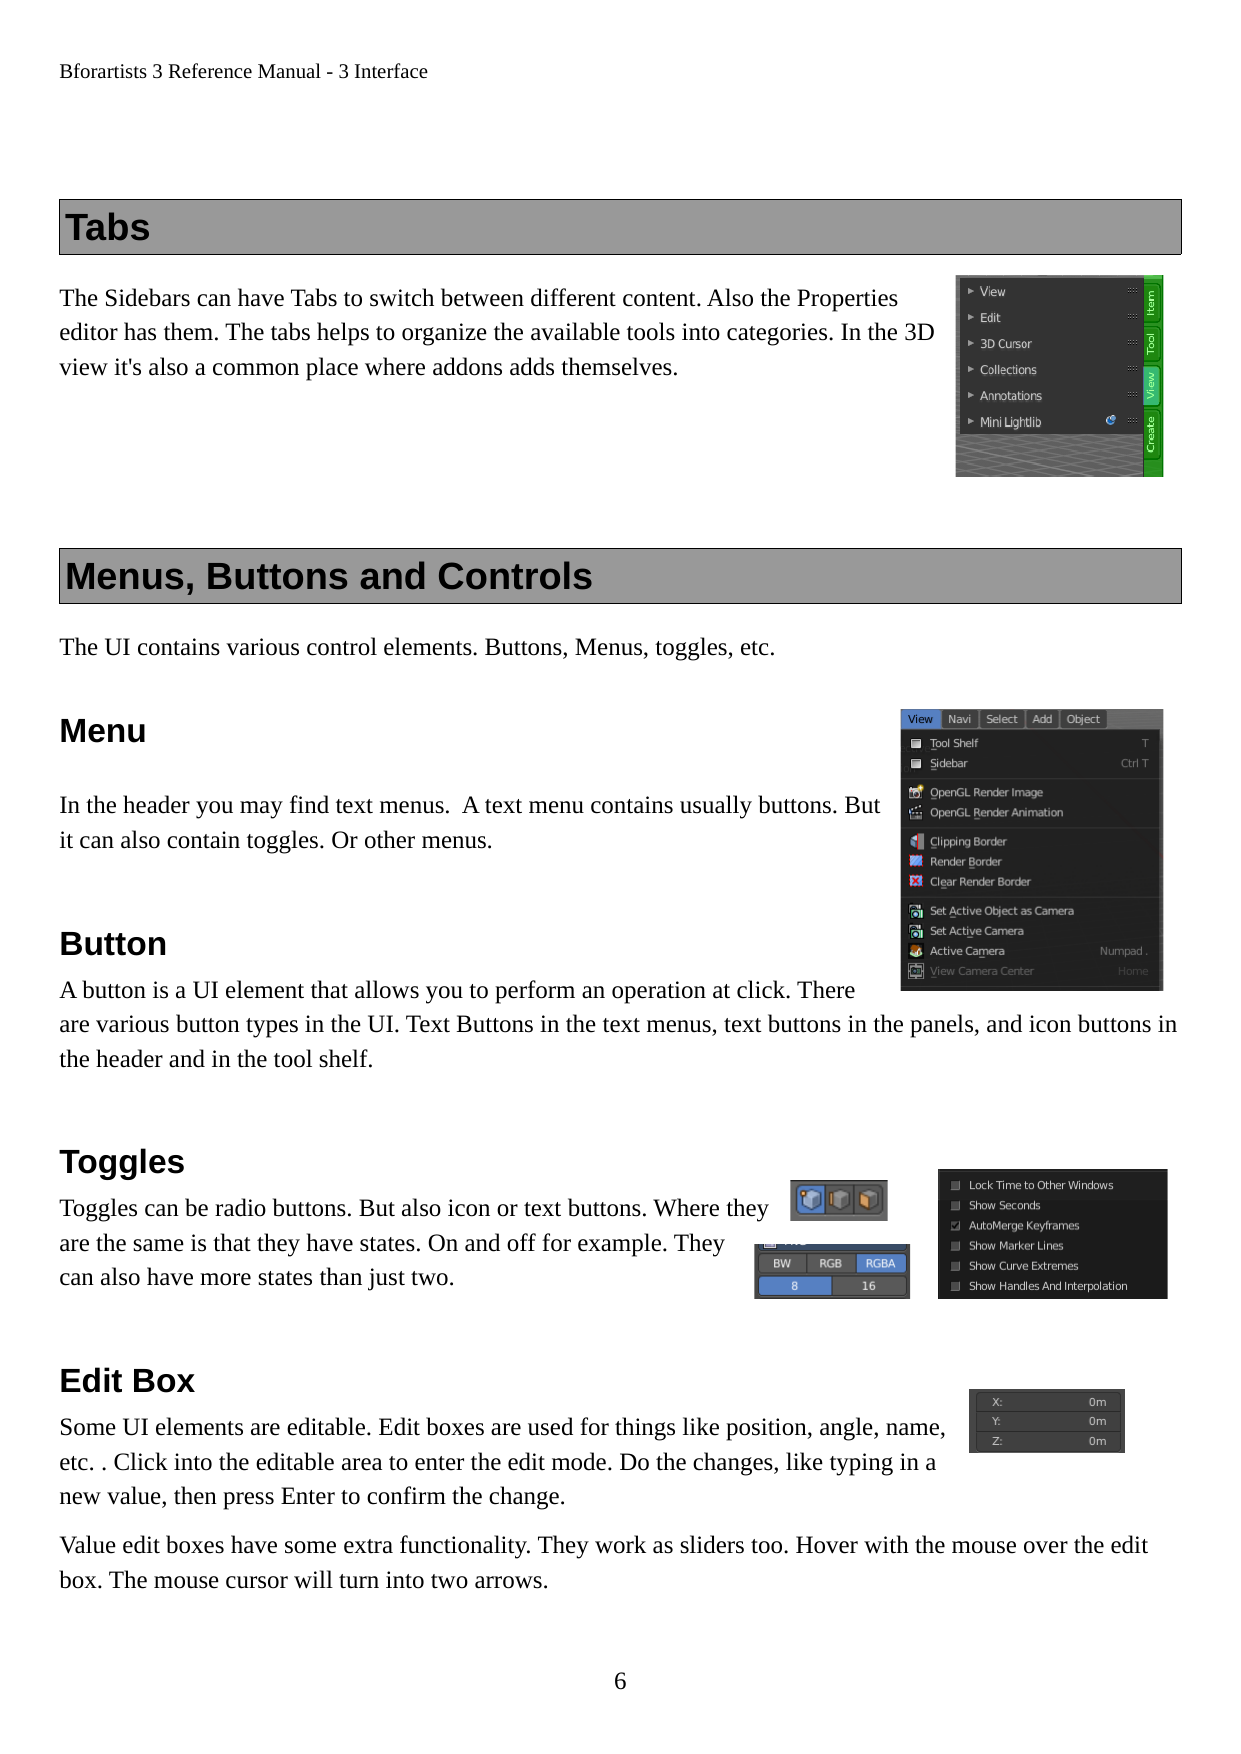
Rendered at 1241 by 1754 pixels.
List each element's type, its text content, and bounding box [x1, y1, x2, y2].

text The UI contains various control elements. Buttons, Menus, toggles, etc. [59, 632, 1181, 661]
subtitle [1164, 923, 1181, 962]
text Some UI elements are editable. Edit boxes are used for things like position, angle, name, etc. . Click into the editable area to enter the edit mode. Do the changes, like typing in a new value, then press Enter to confirm the change. [59, 1412, 1181, 1510]
subtitle [1164, 711, 1181, 749]
picture [900, 709, 1164, 991]
text A button is a UI element that allows you to perform an operation at click. There are various button types in the UI. Text Buttons in the text menus, text buttons in the panels, and icon buttons in the header and in the tool shelf. [59, 975, 1181, 1072]
picture [969, 1389, 1125, 1453]
picture [938, 1169, 1168, 1299]
subtitle Menu [59, 711, 900, 749]
text Toggles can be radio buttons. But also icon or text buttons. Where they are the same is that they have states. On and off for example. They can also have more states than just two. [59, 1193, 938, 1291]
subtitle Edit Box [59, 1361, 1181, 1400]
picture [955, 275, 1164, 477]
table_header Menus, Buttons and Controls [60, 549, 1181, 603]
subtitle Button [59, 923, 900, 962]
picture [790, 1180, 888, 1221]
subtitle Toggles [59, 1142, 1181, 1181]
text Value edit boxes have some extra functionality. They work as sliders too. Hover with the mouse over the edit box. The mouse cursor will turn into two arrows. [59, 1530, 1181, 1593]
text The Sidebars can have Tabs to switch between different content. Also the Properties editor has them. The tabs helps to organize the available tools into categories. In the 3D view it's also a common place where addons adds themselves. [59, 283, 955, 381]
table_header Tabs [60, 200, 1181, 254]
picture [754, 1244, 911, 1299]
text In the header you may find text menus. A text menu contains usually buttons. But it can also contain toggles. Or other menus. [59, 790, 900, 854]
